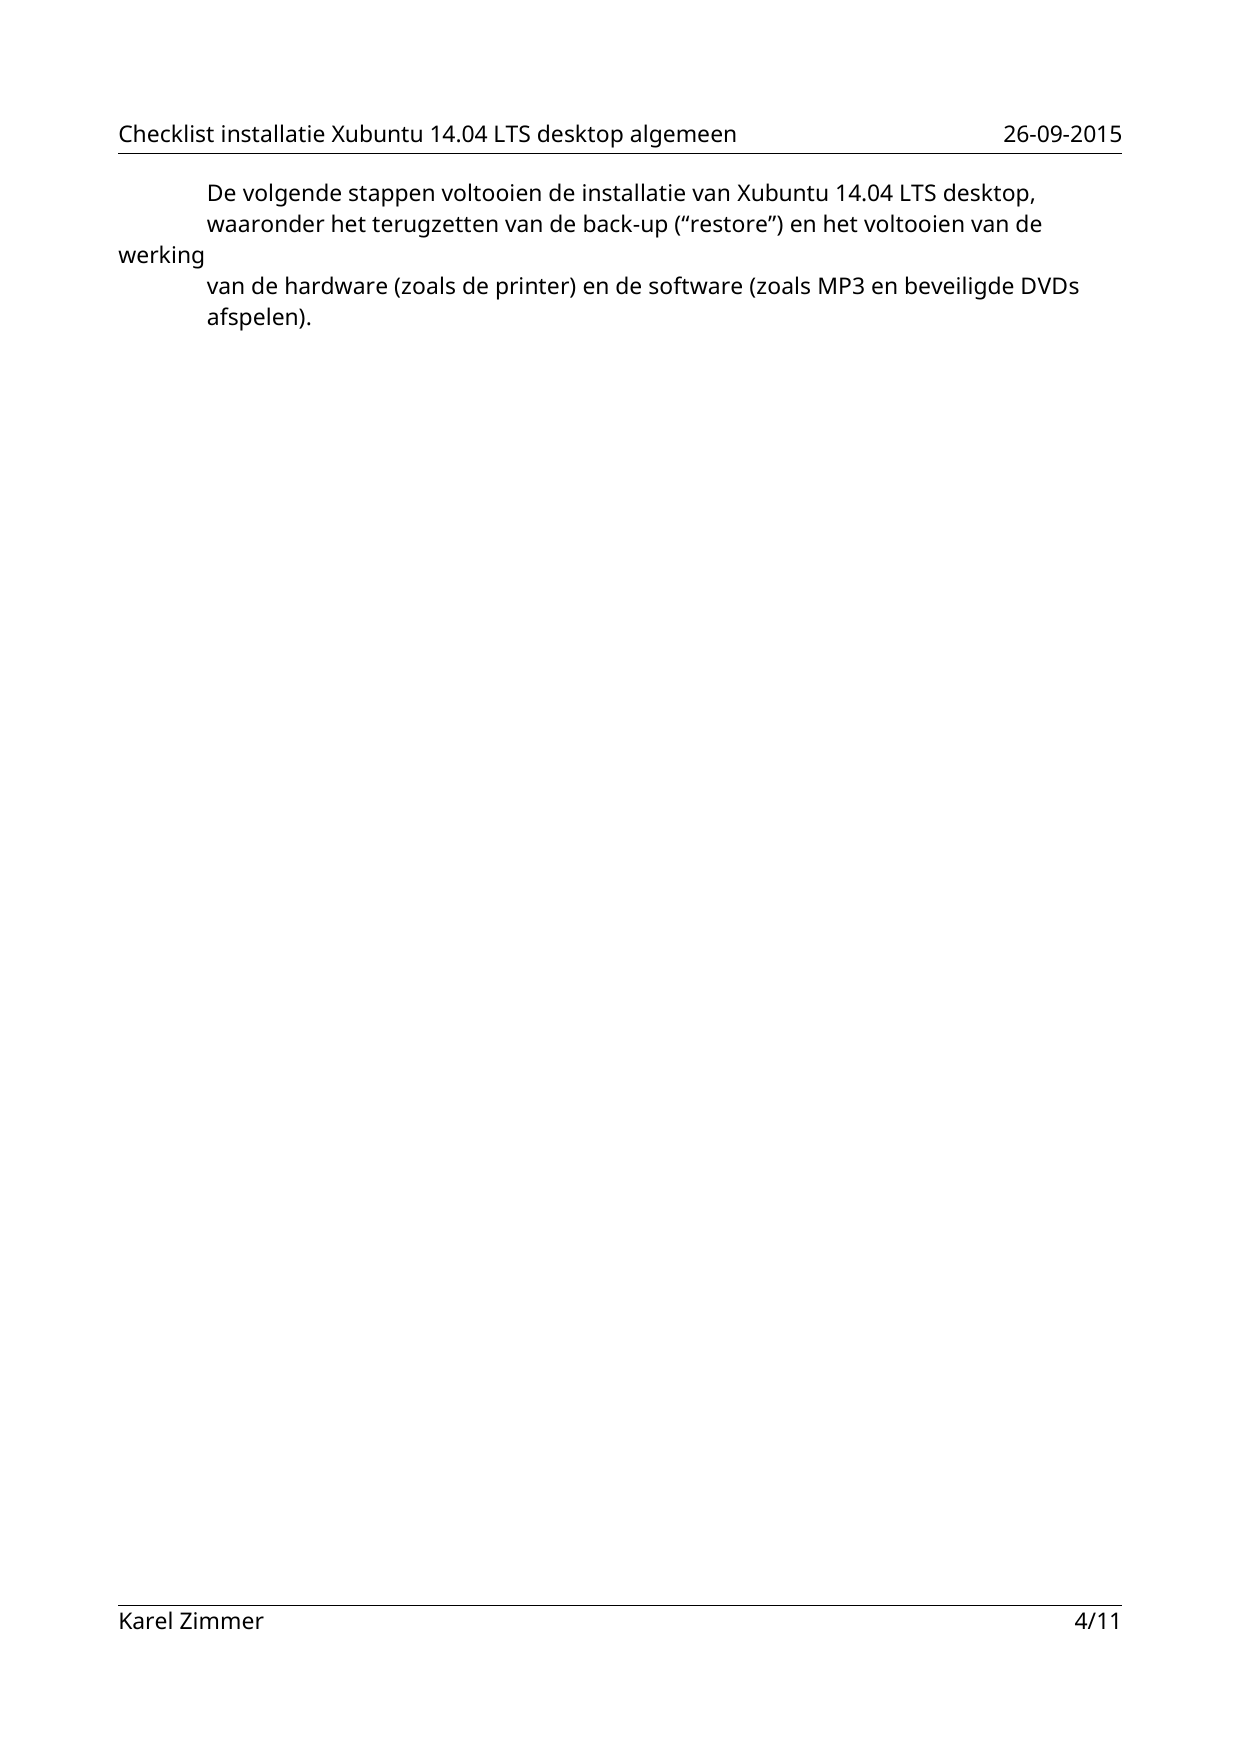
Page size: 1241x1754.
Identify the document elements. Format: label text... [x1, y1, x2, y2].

list De volgende stappen voltooien de installatie van Xubuntu 14.04 LTS desktop, waaronder het terugzetten van de back-up (“restore”) en het voltooien van de werking van de hardware (zoals de printer) en de software (zoals MP3 en beveiligde DVDs afspelen). [118, 177, 1122, 332]
